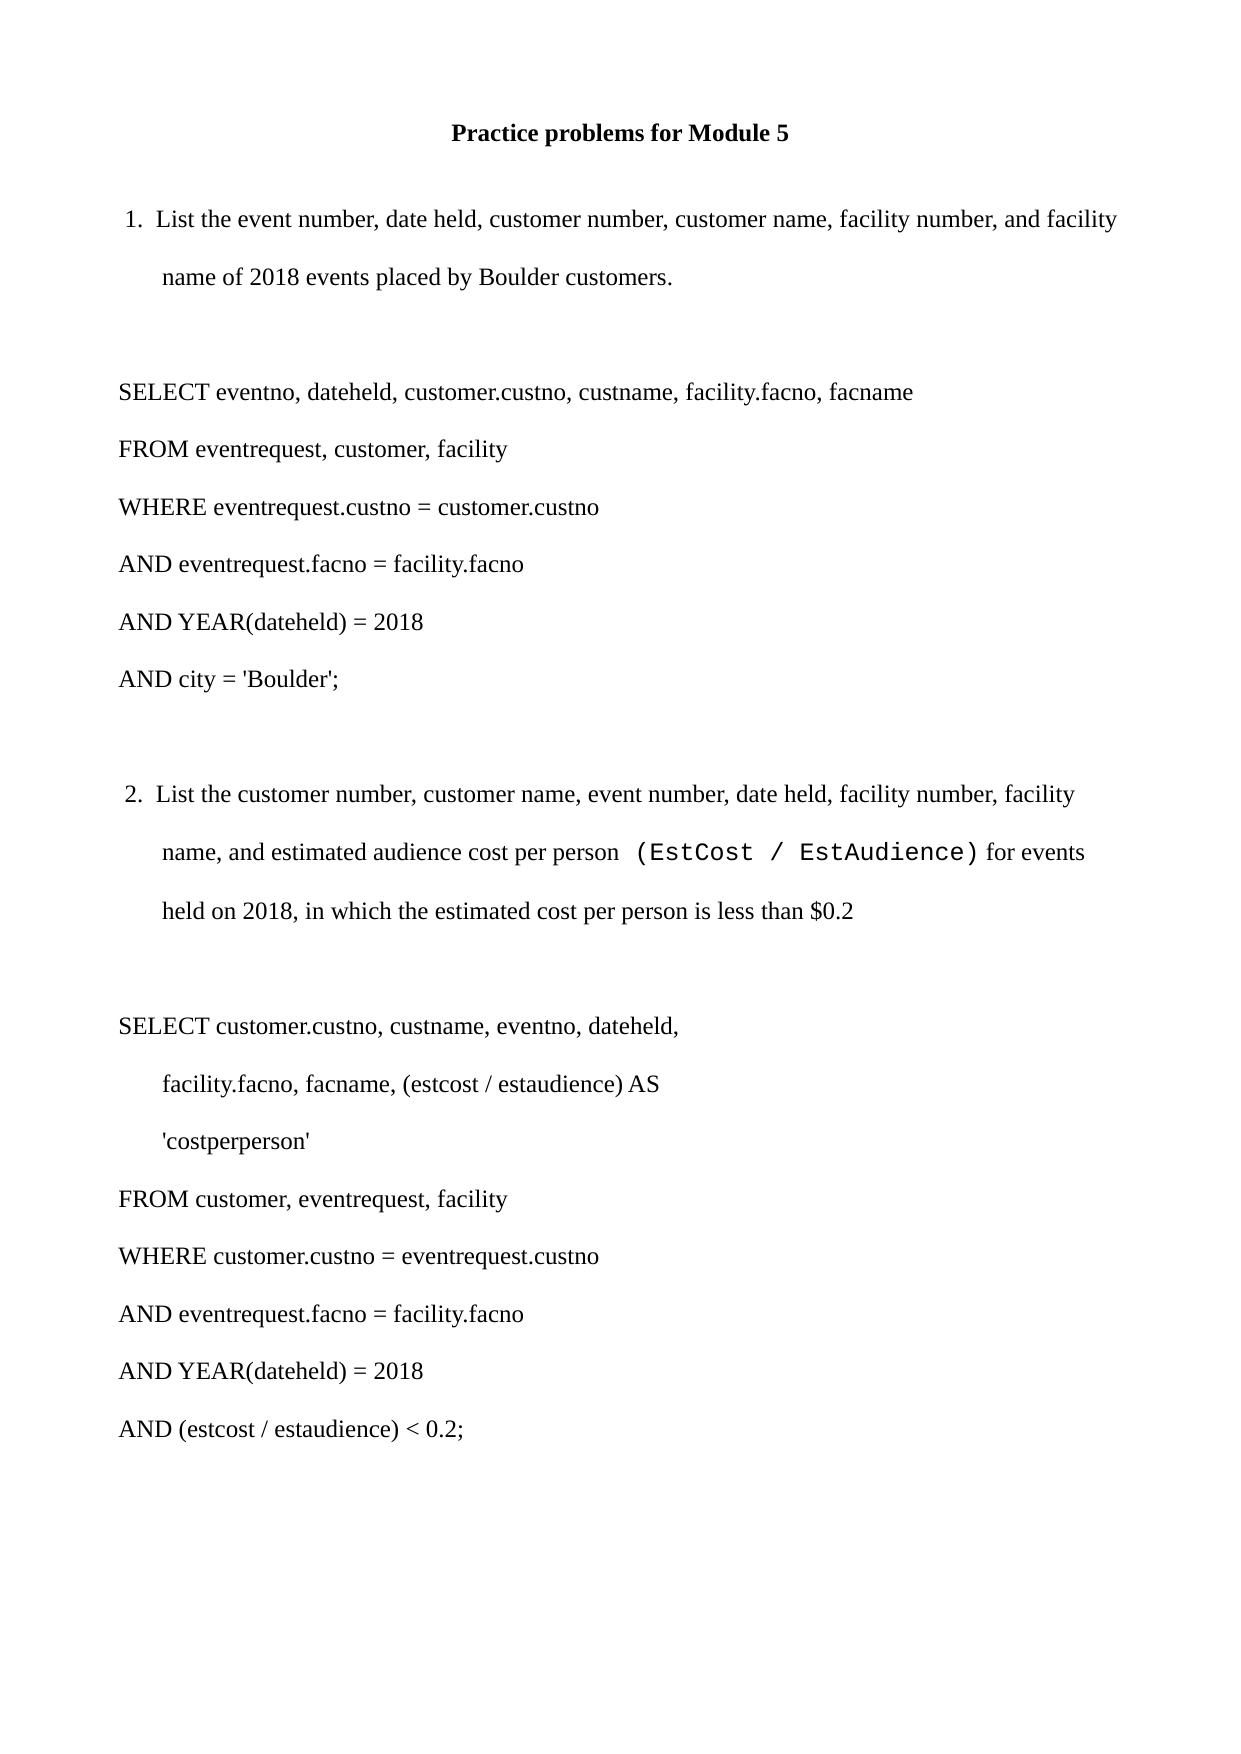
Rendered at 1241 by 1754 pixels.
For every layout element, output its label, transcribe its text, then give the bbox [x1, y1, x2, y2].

text 'costperperson' [118, 1126, 1122, 1155]
text SELECT customer.custno, custname, eventno, dateheld, [118, 1011, 1122, 1040]
list List the event number, date held, customer number, customer name, facility number, and facility name of 2018 events placed by Boulder customers. [124, 204, 1122, 291]
text FROM customer, eventrequest, facility [118, 1184, 1122, 1213]
text Practice problems for Module 5 [118, 118, 1122, 147]
text AND eventrequest.facno = facility.facno [118, 549, 1122, 578]
text SELECT eventno, dateheld, customer.custno, custname, facility.facno, facname [118, 377, 1122, 406]
text AND YEAR(dateheld) = 2018 [118, 1356, 1122, 1385]
text AND eventrequest.facno = facility.facno [118, 1299, 1122, 1328]
text AND city = 'Boulder'; [118, 664, 1122, 693]
text WHERE eventrequest.custno = customer.custno [118, 492, 1122, 521]
text AND (estcost / estaudience) < 0.2; [118, 1414, 1122, 1443]
text AND YEAR(dateheld) = 2018 [118, 607, 1122, 636]
text facility.facno, facname, (estcost / estaudience) AS [118, 1069, 1122, 1098]
text FROM eventrequest, customer, facility [118, 434, 1122, 463]
text WHERE customer.custno = eventrequest.custno [118, 1241, 1122, 1270]
list List the customer number, customer name, event number, date held, facility number, facility name, and estimated audience cost per person (EstCost / EstAudience) for events held on 2018, in which the estimated cost per person is less than $0.2 [124, 779, 1122, 925]
